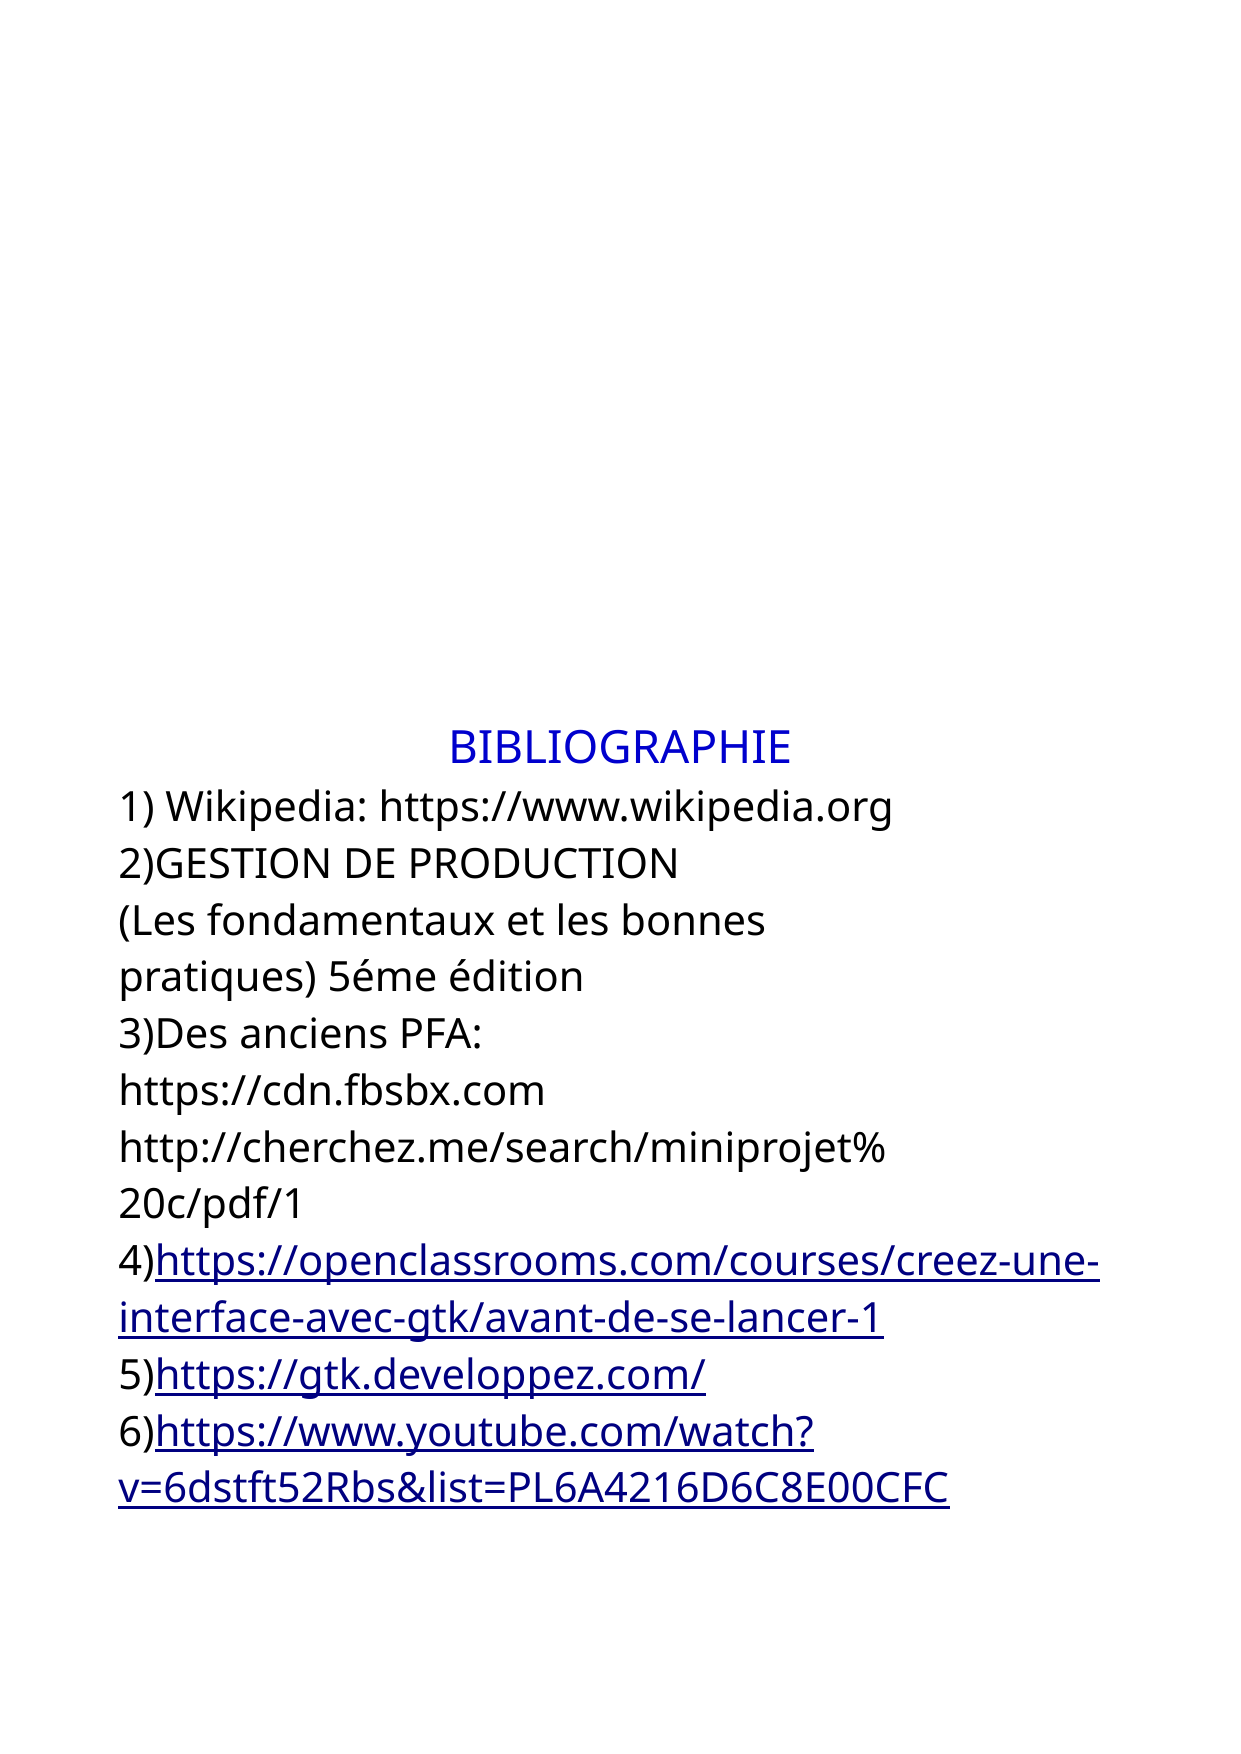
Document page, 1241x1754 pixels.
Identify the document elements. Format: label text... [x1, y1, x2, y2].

text 3)Des anciens PFA: [118, 1004, 1122, 1061]
text 4)https://openclassrooms.com/courses/creez-une-interface-avec-gtk/avant-de-se-lancer-1 [118, 1231, 1122, 1345]
text (Les fondamentaux et les bonnes [118, 891, 1122, 947]
text 1) Wikipedia: https://www.wikipedia.org [118, 777, 1122, 834]
text pratiques) 5éme édition [118, 947, 1122, 1004]
text 20c/pdf/1 [118, 1174, 1122, 1231]
text 2)GESTION DE PRODUCTION [118, 834, 1122, 891]
text 6)https://www.youtube.com/watch?v=6dstft52Rbs&list=PL6A4216D6C8E00CFC [118, 1401, 1122, 1515]
text BIBLIOGRAPHIE [118, 714, 1122, 777]
text http://cherchez.me/search/miniprojet% [118, 1118, 1122, 1174]
text https://cdn.fbsbx.com [118, 1061, 1122, 1118]
text 5)https://gtk.developpez.com/ [118, 1345, 1122, 1401]
